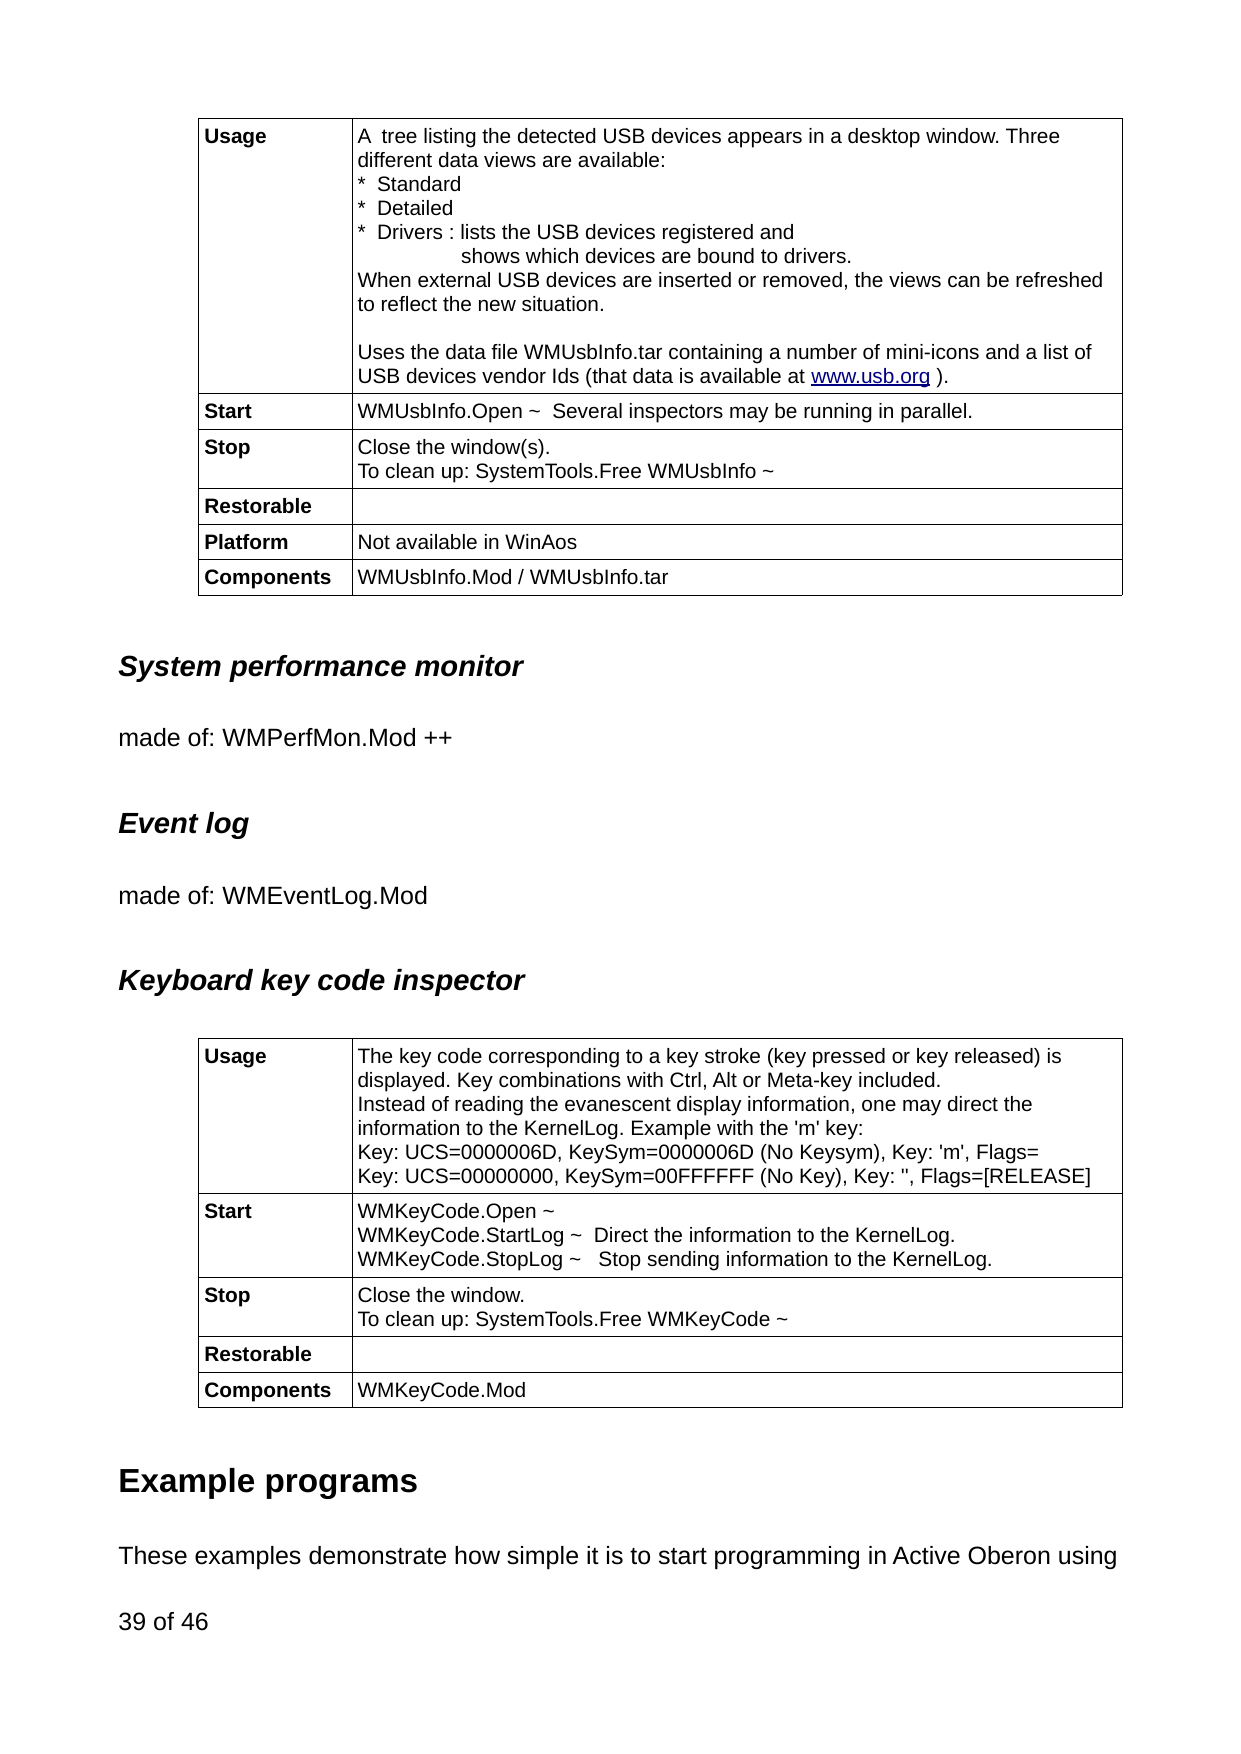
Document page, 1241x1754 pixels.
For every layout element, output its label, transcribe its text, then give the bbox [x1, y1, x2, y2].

table_cell WMKeyCode.Open ~ WMKeyCode.StartLog ~ Direct the information to the KernelLog. WMKeyCode.StopLog ~ Stop sending information to the KernelLog. [353, 1194, 1122, 1277]
table_cell Stop [199, 1278, 352, 1336]
table_cell WMUsbInfo.Open ~ Several inspectors may be running in parallel. [353, 394, 1122, 429]
table_cell Close the window. To clean up: SystemTools.Free WMKeyCode ~ [353, 1278, 1122, 1336]
table_cell Restorable [199, 489, 352, 524]
table_header The key code corresponding to a key stroke (key pressed or key released) is displayed. Key combinations with Ctrl, Alt or Meta-key included. Instead of reading the evanescent display information, one may direct the information to the KernelLog. Example with the 'm' key: Key: UCS=0000006D, KeySym=0000006D (No Keysym), Key: 'm', Flags= Key: UCS=00000000, KeySym=00FFFFFF (No Key), Key: '', Flags=[RELEASE] [353, 1039, 1122, 1193]
subtitle Keyboard key code inspector [118, 963, 1122, 997]
table_header Usage [199, 119, 352, 393]
table_header Usage [199, 1039, 352, 1193]
table_cell Components [199, 560, 352, 595]
table_cell [353, 489, 1122, 524]
subtitle Example programs [118, 1461, 1122, 1499]
table_cell Not available in WinAos [353, 525, 1122, 559]
table_cell Components [199, 1373, 352, 1407]
subtitle Event log [118, 806, 1122, 839]
table_cell Restorable [199, 1337, 352, 1372]
text These examples demonstrate how simple it is to start programming in Active Oberon using [118, 1541, 1122, 1569]
subtitle System performance monitor [118, 649, 1122, 682]
table_cell Start [199, 1194, 352, 1277]
table_cell Platform [199, 525, 352, 559]
table_header A tree listing the detected USB devices appears in a desktop window. Three different data views are available: * Standard * Detailed * Drivers : lists the USB devices registered and shows which devices are bound to drivers. When external USB devices are inserted or removed, the views can be refreshed to reflect the new situation. Uses the data file WMUsbInfo.tar containing a number of mini-icons and a list of USB devices vendor Ids (that data is available at www.usb.org ). [353, 119, 1122, 393]
text made of: WMEventLog.Mod [118, 881, 1122, 909]
table_cell WMKeyCode.Mod [353, 1373, 1122, 1407]
table_cell Start [199, 394, 352, 429]
table_cell Close the window(s). To clean up: SystemTools.Free WMUsbInfo ~ [353, 430, 1122, 488]
text made of: WMPerfMon.Mod ++ [118, 723, 1122, 752]
table_cell Stop [199, 430, 352, 488]
table_cell WMUsbInfo.Mod / WMUsbInfo.tar [353, 560, 1122, 595]
table_cell [353, 1337, 1122, 1372]
